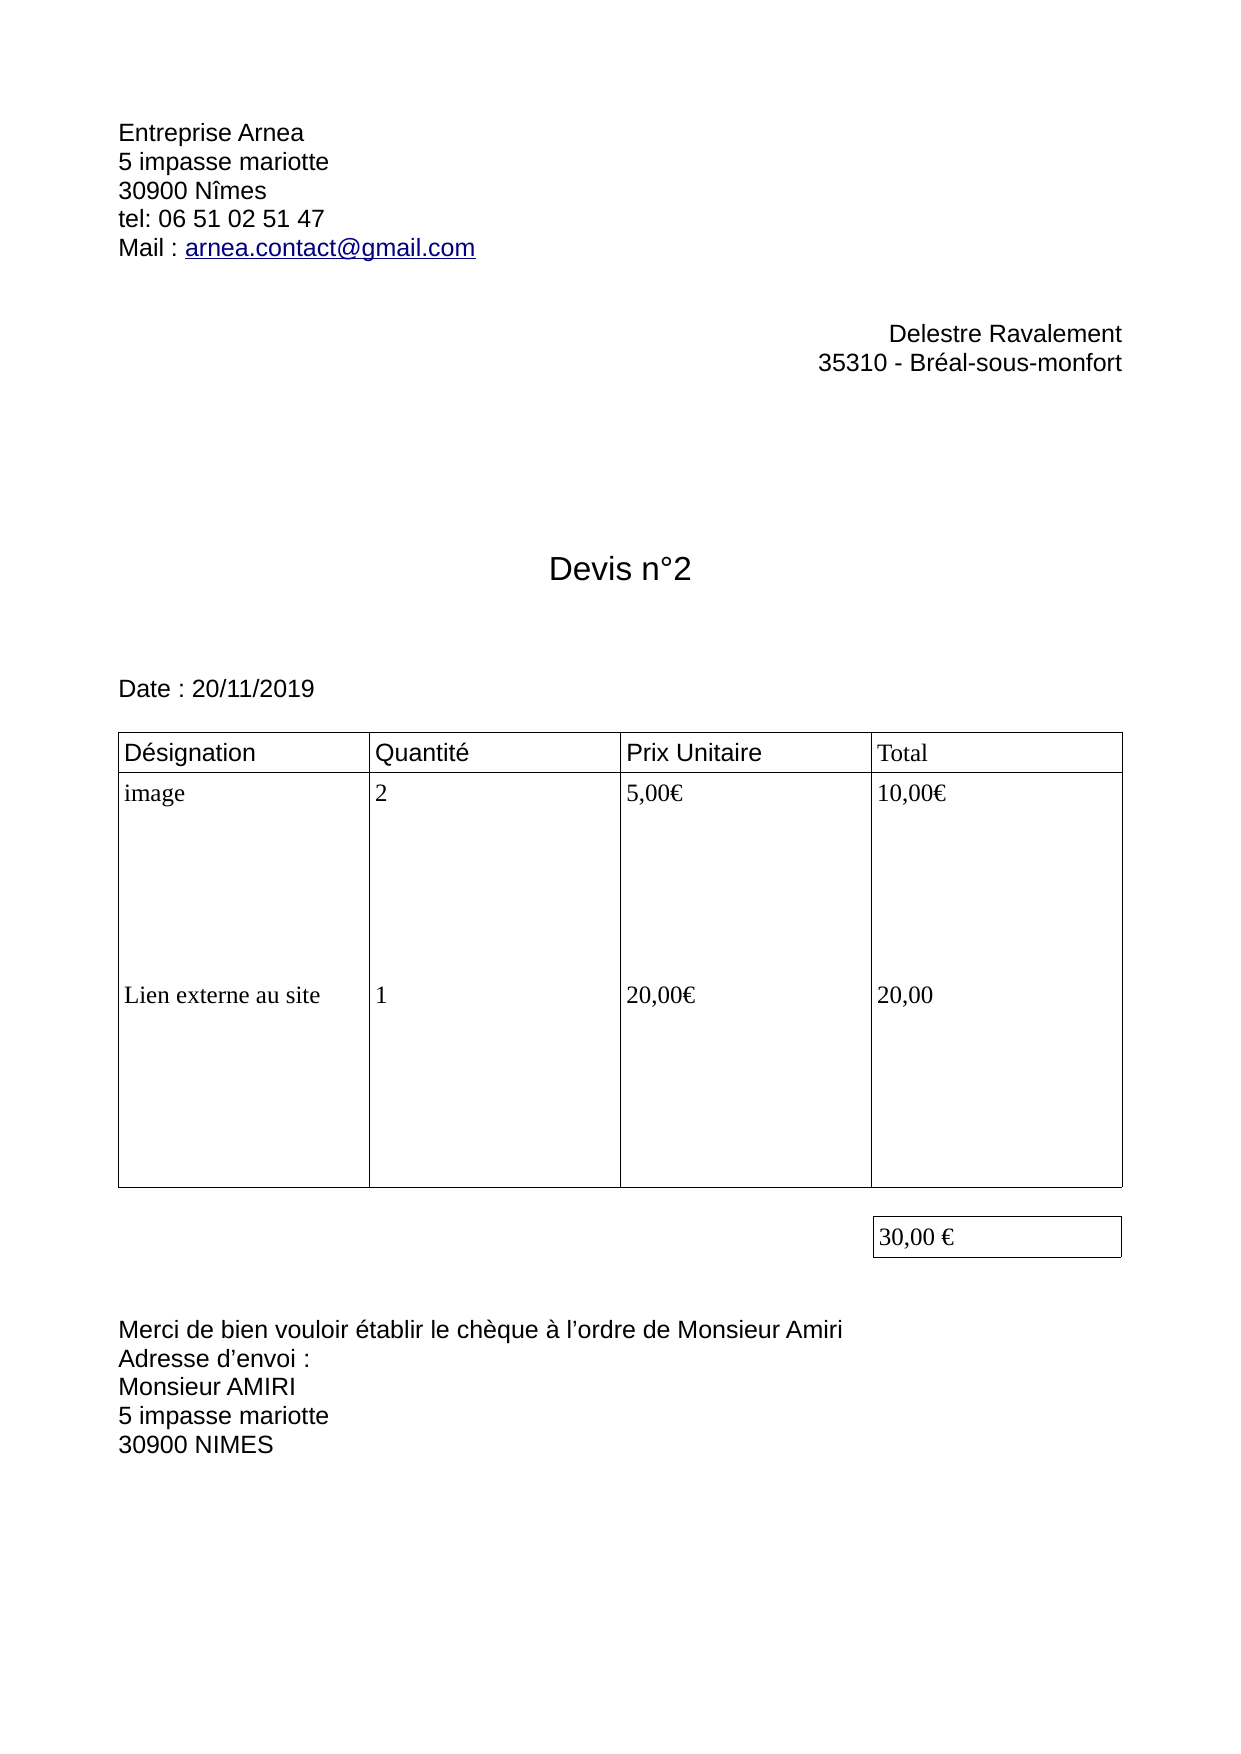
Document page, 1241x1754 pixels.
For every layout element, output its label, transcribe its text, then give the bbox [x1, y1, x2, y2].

text 30900 NIMES [118, 1430, 1122, 1458]
table_header Désignation [119, 733, 369, 772]
text Adresse d’envoi : [118, 1343, 1122, 1372]
text 35310 - Bréal-sous-monfort [118, 348, 1122, 377]
table_header Prix Unitaire [621, 733, 871, 772]
table_cell image Lien externe au site [119, 773, 369, 1187]
text 5 impasse mariotte [118, 147, 1122, 176]
table_cell 2 1 [370, 773, 620, 1187]
table_cell 10,00€ 20,00 [872, 773, 1122, 1187]
table_header 30,00 € [874, 1217, 1121, 1257]
text Mail : arnea.contact@gmail.com [118, 233, 1122, 262]
text Entreprise Arnea [118, 118, 1122, 147]
text tel: 06 51 02 51 47 [118, 204, 1122, 233]
table_cell 5,00€ 20,00€ [621, 773, 871, 1187]
text Monsieur AMIRI [118, 1372, 1122, 1401]
text 5 impasse mariotte [118, 1401, 1122, 1430]
text Delestre Ravalement [118, 319, 1122, 348]
text Date : 20/11/2019 [118, 674, 1122, 703]
text Devis n°2 [118, 549, 1122, 588]
table_header Total [872, 733, 1122, 772]
text Merci de bien vouloir établir le chèque à l’ordre de Monsieur Amiri [118, 1315, 1122, 1343]
table_header Quantité [370, 733, 620, 772]
text 30900 Nîmes [118, 176, 1122, 204]
